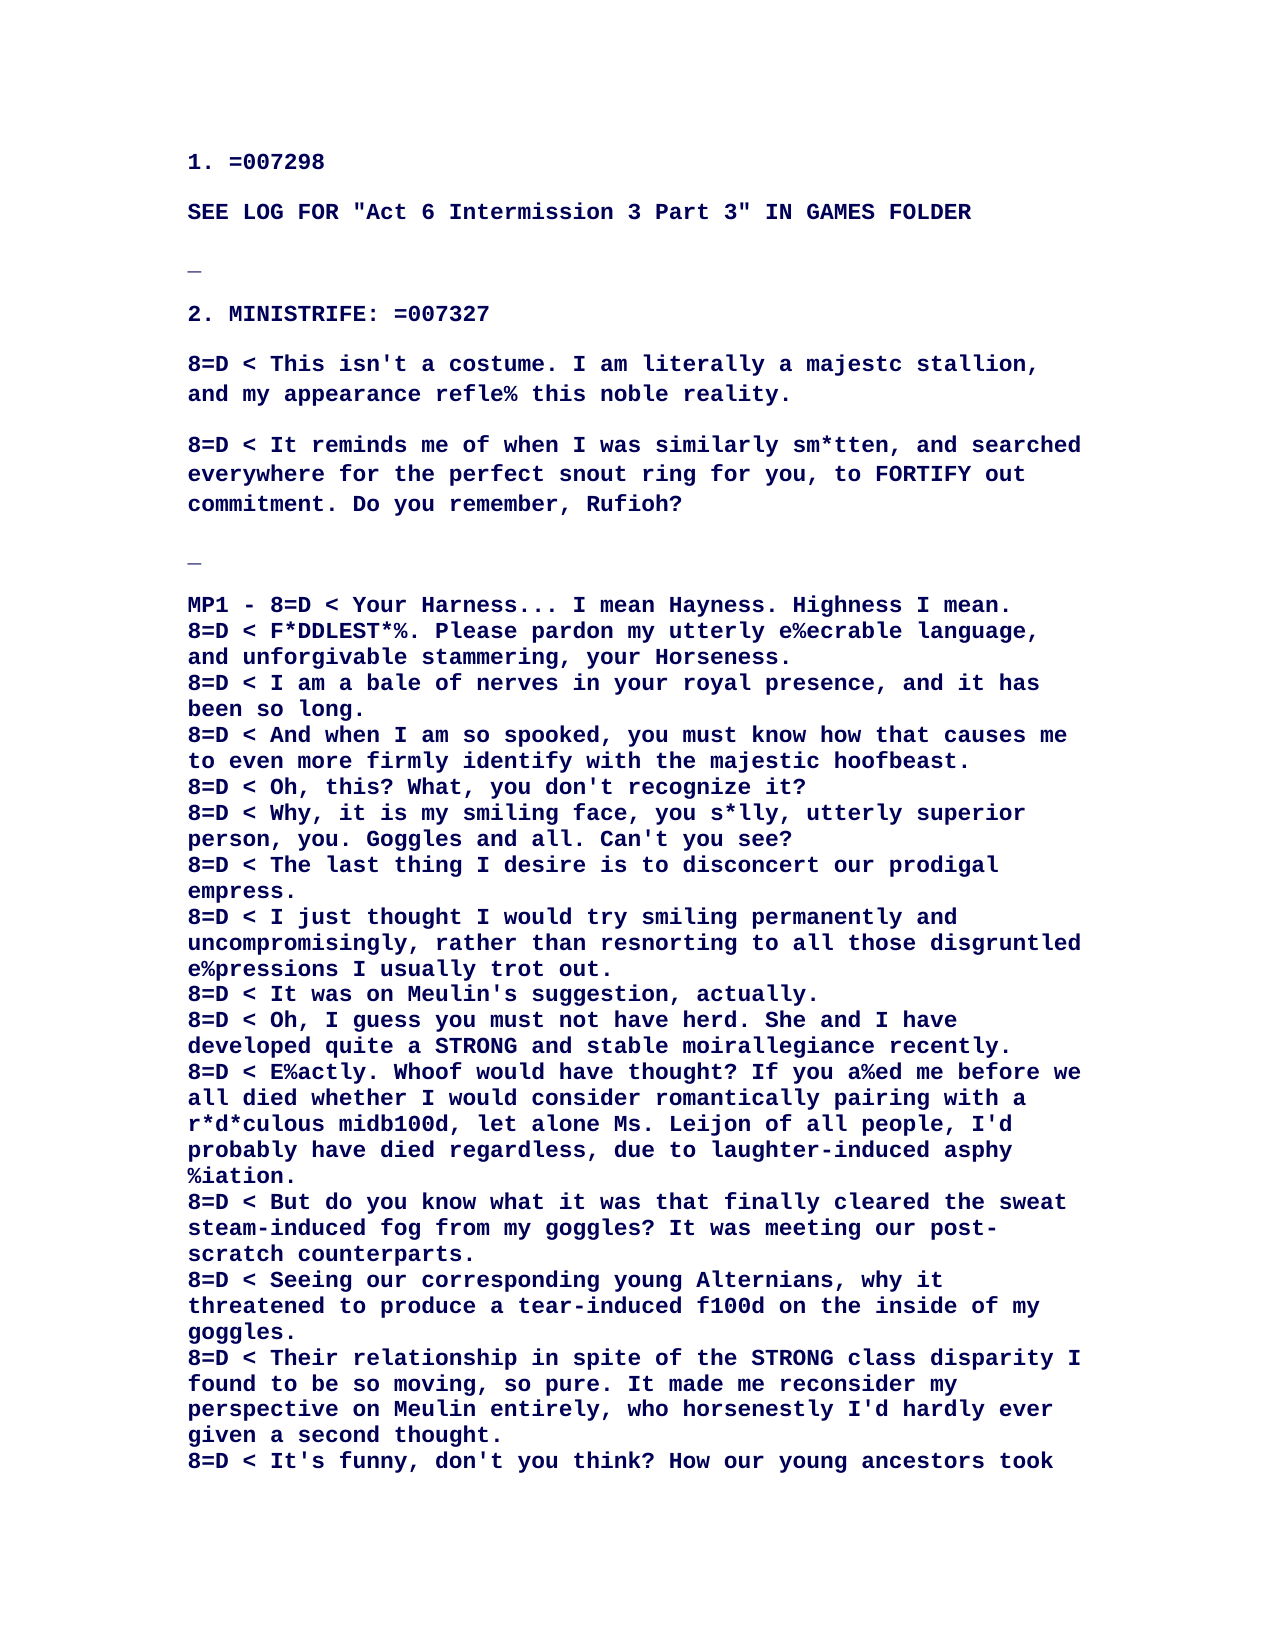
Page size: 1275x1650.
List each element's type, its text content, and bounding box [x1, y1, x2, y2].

text 8=D < It reminds me of when I was similarly sm*tten, and searched everywhere for the perfect snout ring for you, to FORTIFY out commitment. Do you remember, Rufioh? [187, 433, 1087, 518]
text _ [187, 543, 1087, 569]
text 8=D < Their relationship in spite of the STRONG class disparity I found to be so moving, so pure. It made me reconsider my perspective on Meulin entirely, who horsenestly I'd hardly ever given a second thought. [187, 1346, 1087, 1450]
text 8=D < Seeing our corresponding young Alternians, why it threatened to produce a tear-induced f100d on the inside of my goggles. [187, 1268, 1087, 1346]
text 2. MINISTRIFE: =007327 [187, 302, 1087, 328]
text 8=D < Oh, I guess you must not have herd. She and I have developed quite a STRONG and stable moirallegiance recently. [187, 1009, 1087, 1061]
text 8=D < It was on Meulin's suggestion, actually. [187, 983, 1087, 1009]
text 8=D < This isn't a costume. I am literally a majestc stallion, and my appearance refle% this noble reality. [187, 352, 1087, 408]
text 8=D < And when I am so spooked, you must know how that causes me to even more firmly identify with the majestic hoofbeast. [187, 723, 1087, 775]
text 8=D < But do you know what it was that finally cleared the sweat steam-induced fog from my goggles? It was meeting our post-scratch counterparts. [187, 1190, 1087, 1268]
text 8=D < The last thing I desire is to disconcert our prodigal empress. [187, 853, 1087, 905]
text 8=D < It's funny, don't you think? How our young ancestors took [187, 1450, 1087, 1476]
text _ [187, 251, 1087, 277]
text 8=D < E%actly. Whoof would have thought? If you a%ed me before we all died whether I would consider romantically pairing with a r*d*culous midb100d, let alone Ms. Leijon of all people, I'd probably have died regardless, due to laughter-induced asphy%iation. [187, 1061, 1087, 1190]
text 8=D < I am a bale of nerves in your royal presence, and it has been so long. [187, 672, 1087, 723]
text 8=D < Oh, this? What, you don't recognize it? [187, 775, 1087, 801]
text 1. =007298 [187, 150, 1087, 176]
text MP1 - 8=D < Your Harness... I mean Hayness. Highness I mean. [187, 594, 1087, 620]
text 8=D < Why, it is my smiling face, you s*lly, utterly superior person, you. Goggles and all. Can't you see? [187, 801, 1087, 853]
text 8=D < F*DDLEST*%. Please pardon my utterly e%ecrable language, and unforgivable stammering, your Horseness. [187, 620, 1087, 672]
text 8=D < I just thought I would try smiling permanently and uncompromisingly, rather than resnorting to all those disgruntled e%pressions I usually trot out. [187, 905, 1087, 983]
text SEE LOG FOR "Act 6 Intermission 3 Part 3" IN GAMES FOLDER [187, 201, 1087, 227]
